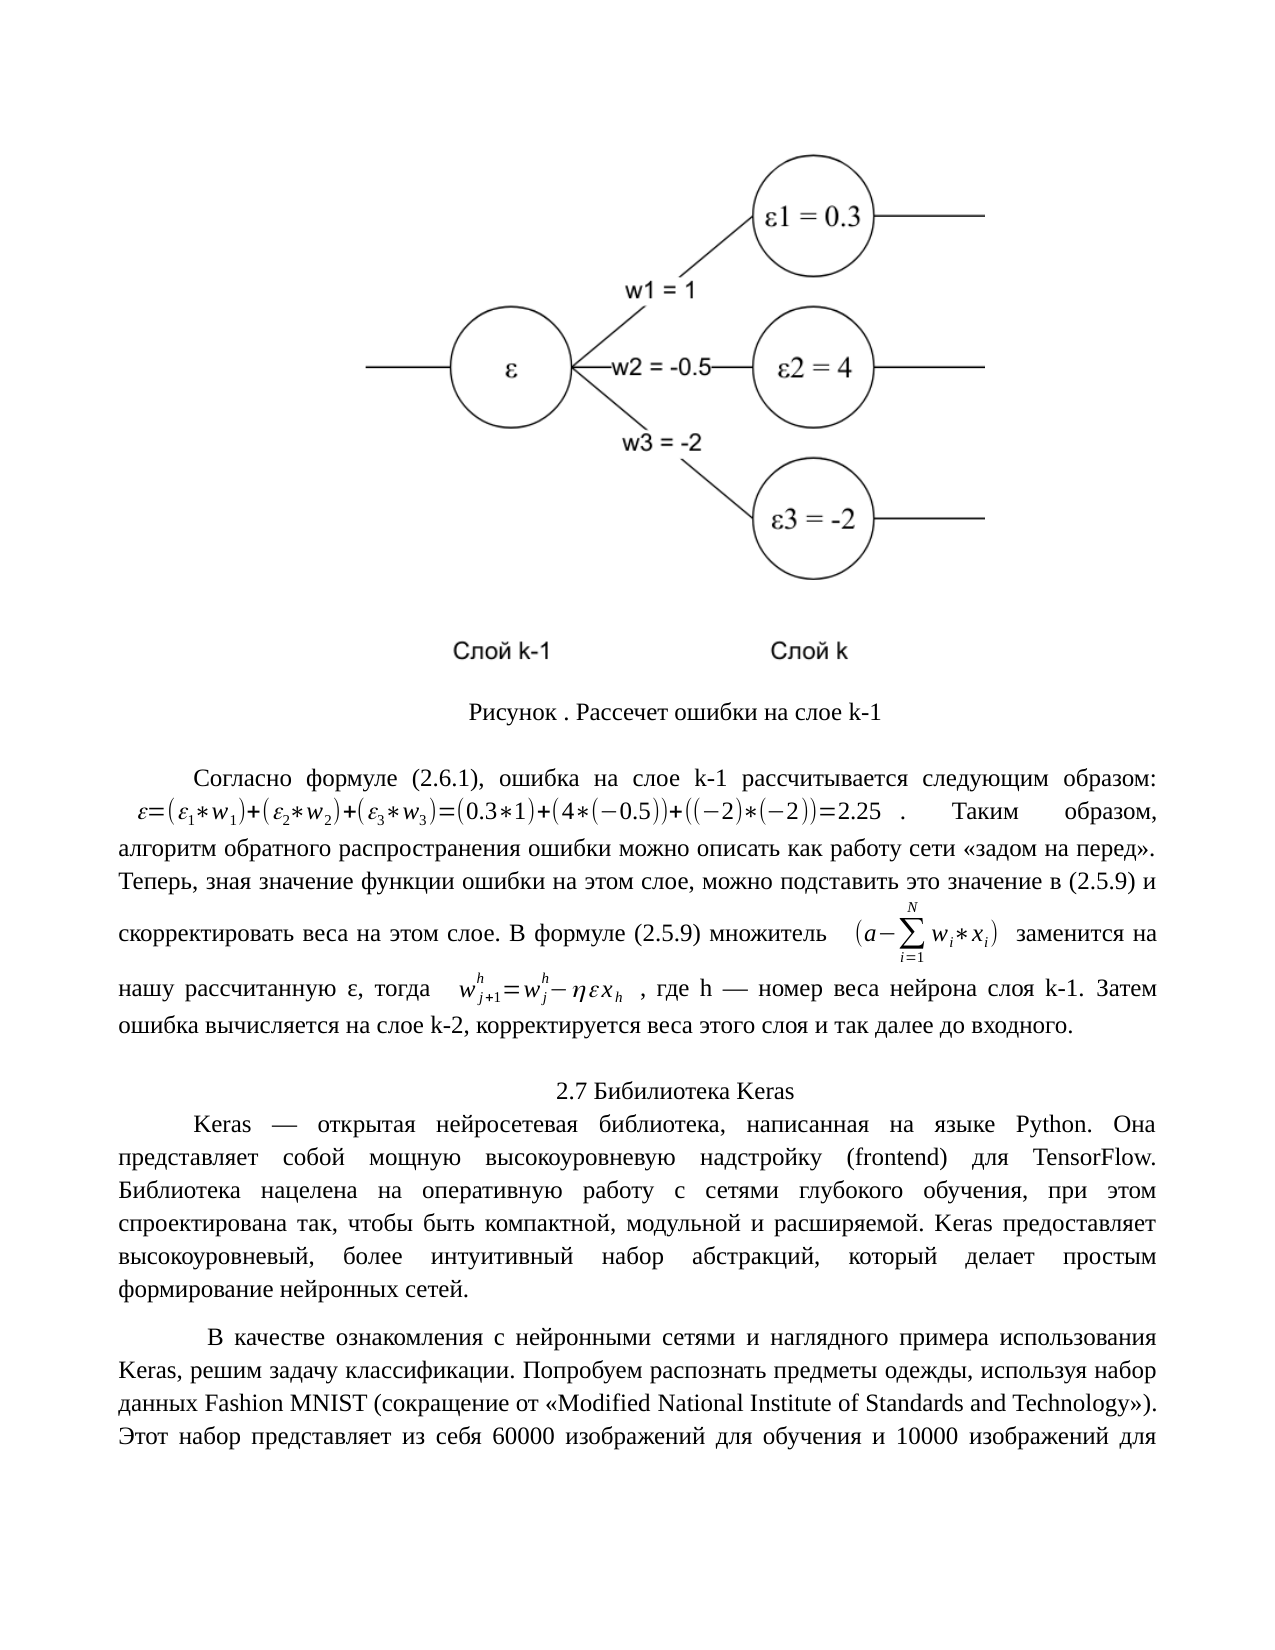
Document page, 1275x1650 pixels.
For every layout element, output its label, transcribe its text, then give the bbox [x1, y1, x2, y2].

text Рисунок . Рассечет ошибки на слое k-1 [118, 697, 1157, 726]
text 2.7 Бибилиотека Keras [118, 1076, 1157, 1105]
picture [365, 118, 985, 694]
text В качестве ознакомления с нейронными сетями и наглядного примера использования Keras, решим задачу классификации. Попробуем распознать предметы одежды, используя набор данных Fashion MNIST (сокращение от «Modified National Institute of Standards and Technology»). Этот набор представляет из себя 60000 изображений для обучения и 10000 изображений для [118, 1322, 1157, 1449]
text Согласно формуле (2.6.1), ошибка на слое k-1 рассчитывается следующим образом: . Таким образом, алгоритм обратного распространения ошибки можно описать как работу сети «задом на перед». Теперь, зная значение функции ошибки на этом слое, можно подставить это значение в (2.5.9) и скорректировать веса на этом слое. В формуле (2.5.9) множитель заменится на нашу рассчитанную ε, тогда , где h — номер веса нейрона слоя k-1. Затем ошибка вычисляется на слое k-2, корректируется веса этого слоя и так далее до входного. [118, 763, 1157, 1039]
text Keras — открытая нейросетевая библиотека, написанная на языке Python. Она представляет собой мощную высокоуровневую надстройку (frontend) для TensorFlow. Библиотека нацелена на оперативную работу с сетями глубокого обучения, при этом спроектирована так, чтобы быть компактной, модульной и расширяемой. Keras предоставляет высокоуровневый, более интуитивный набор абстракций, который делает простым формирование нейронных сетей. [118, 1109, 1157, 1303]
